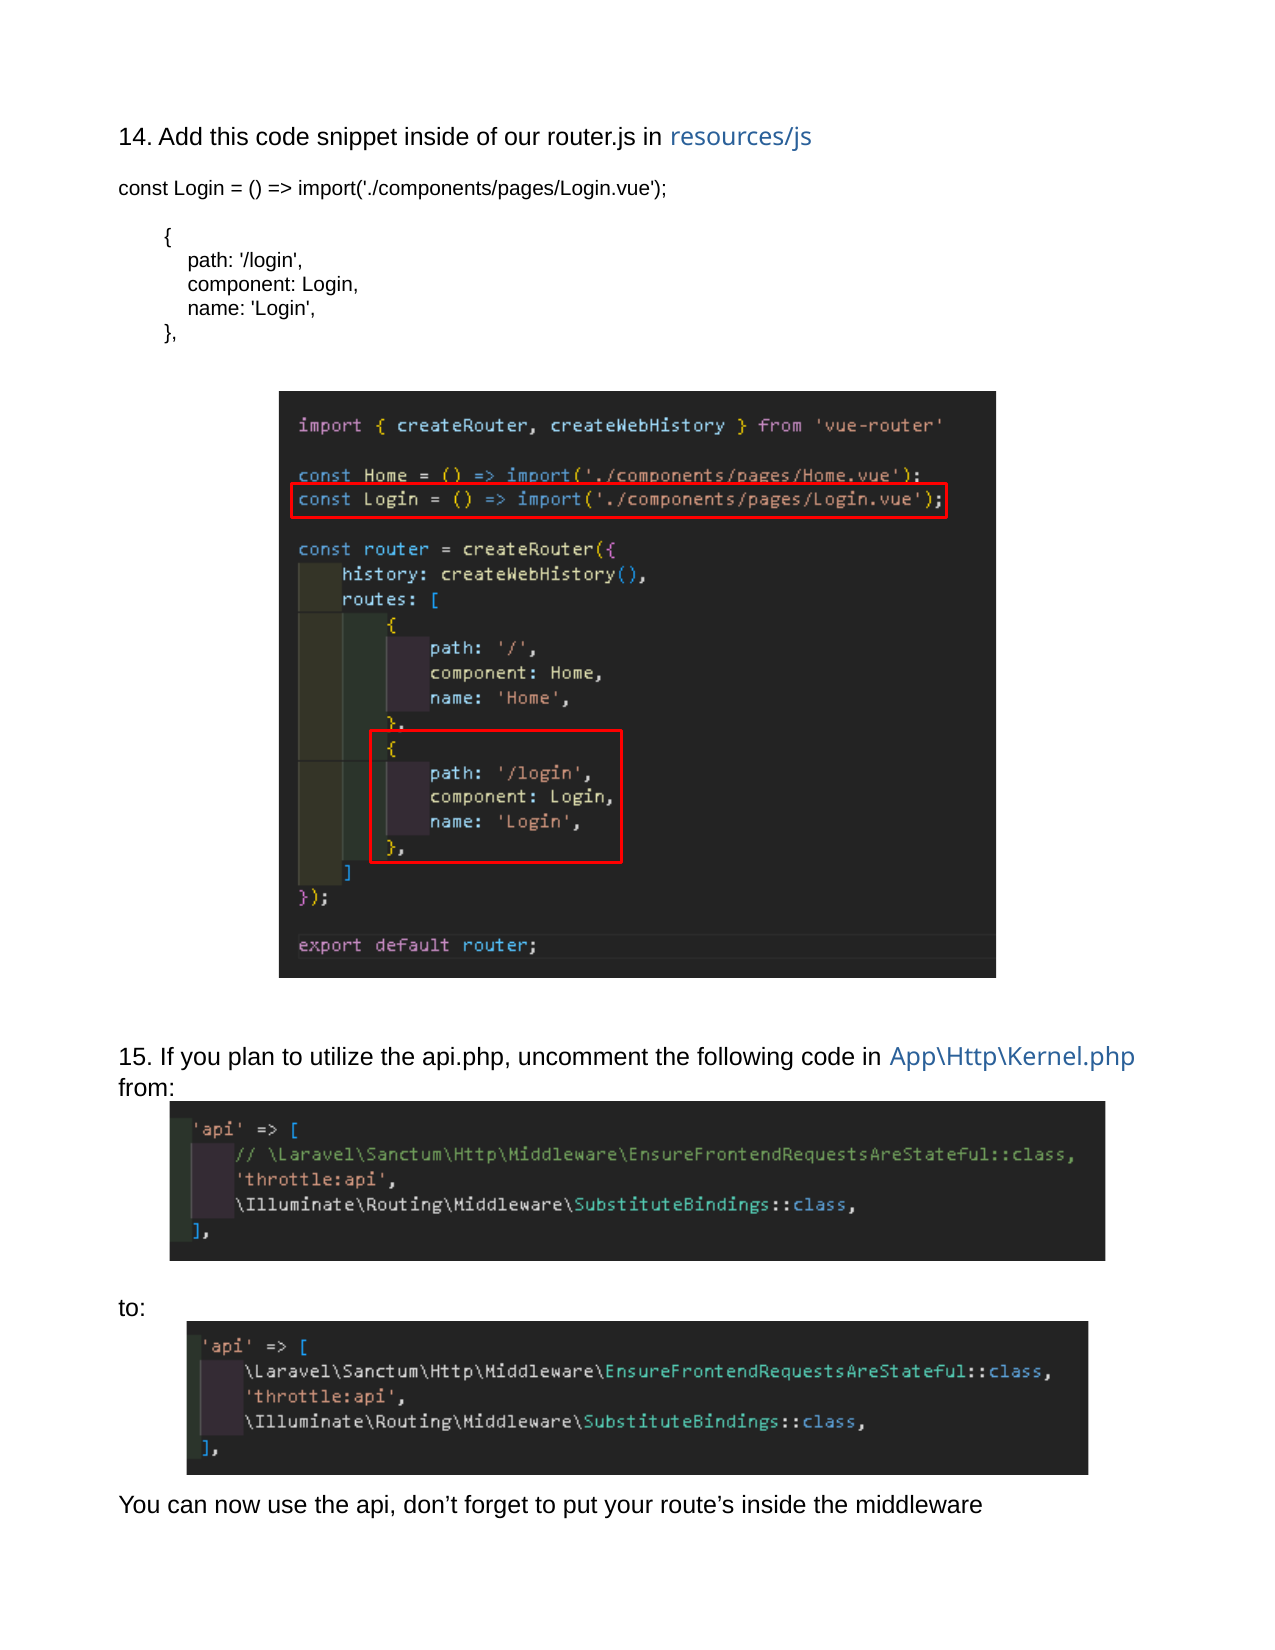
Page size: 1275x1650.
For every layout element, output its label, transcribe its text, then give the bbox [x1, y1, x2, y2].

text 15. If you plan to utilize the api.php, uncomment the following code in App\Http\Kernel.php [118, 1039, 1157, 1073]
text component: Login, [118, 272, 1157, 296]
picture [186, 1321, 1089, 1475]
picture [169, 1101, 1106, 1261]
text path: '/login', [118, 248, 1157, 272]
text }, [118, 320, 1157, 344]
text 14. Add this code snippet inside of our router.js in resources/js [118, 118, 1157, 152]
text to: [118, 1293, 1157, 1322]
text from: [118, 1073, 1157, 1101]
text name: 'Login', [118, 296, 1157, 320]
text You can now use the api, don’t forget to put your route’s inside the middleware [118, 1489, 1157, 1518]
picture [278, 391, 997, 978]
text const Login = () => import('./components/pages/Login.vue'); [118, 176, 1157, 200]
text { [118, 224, 1157, 248]
